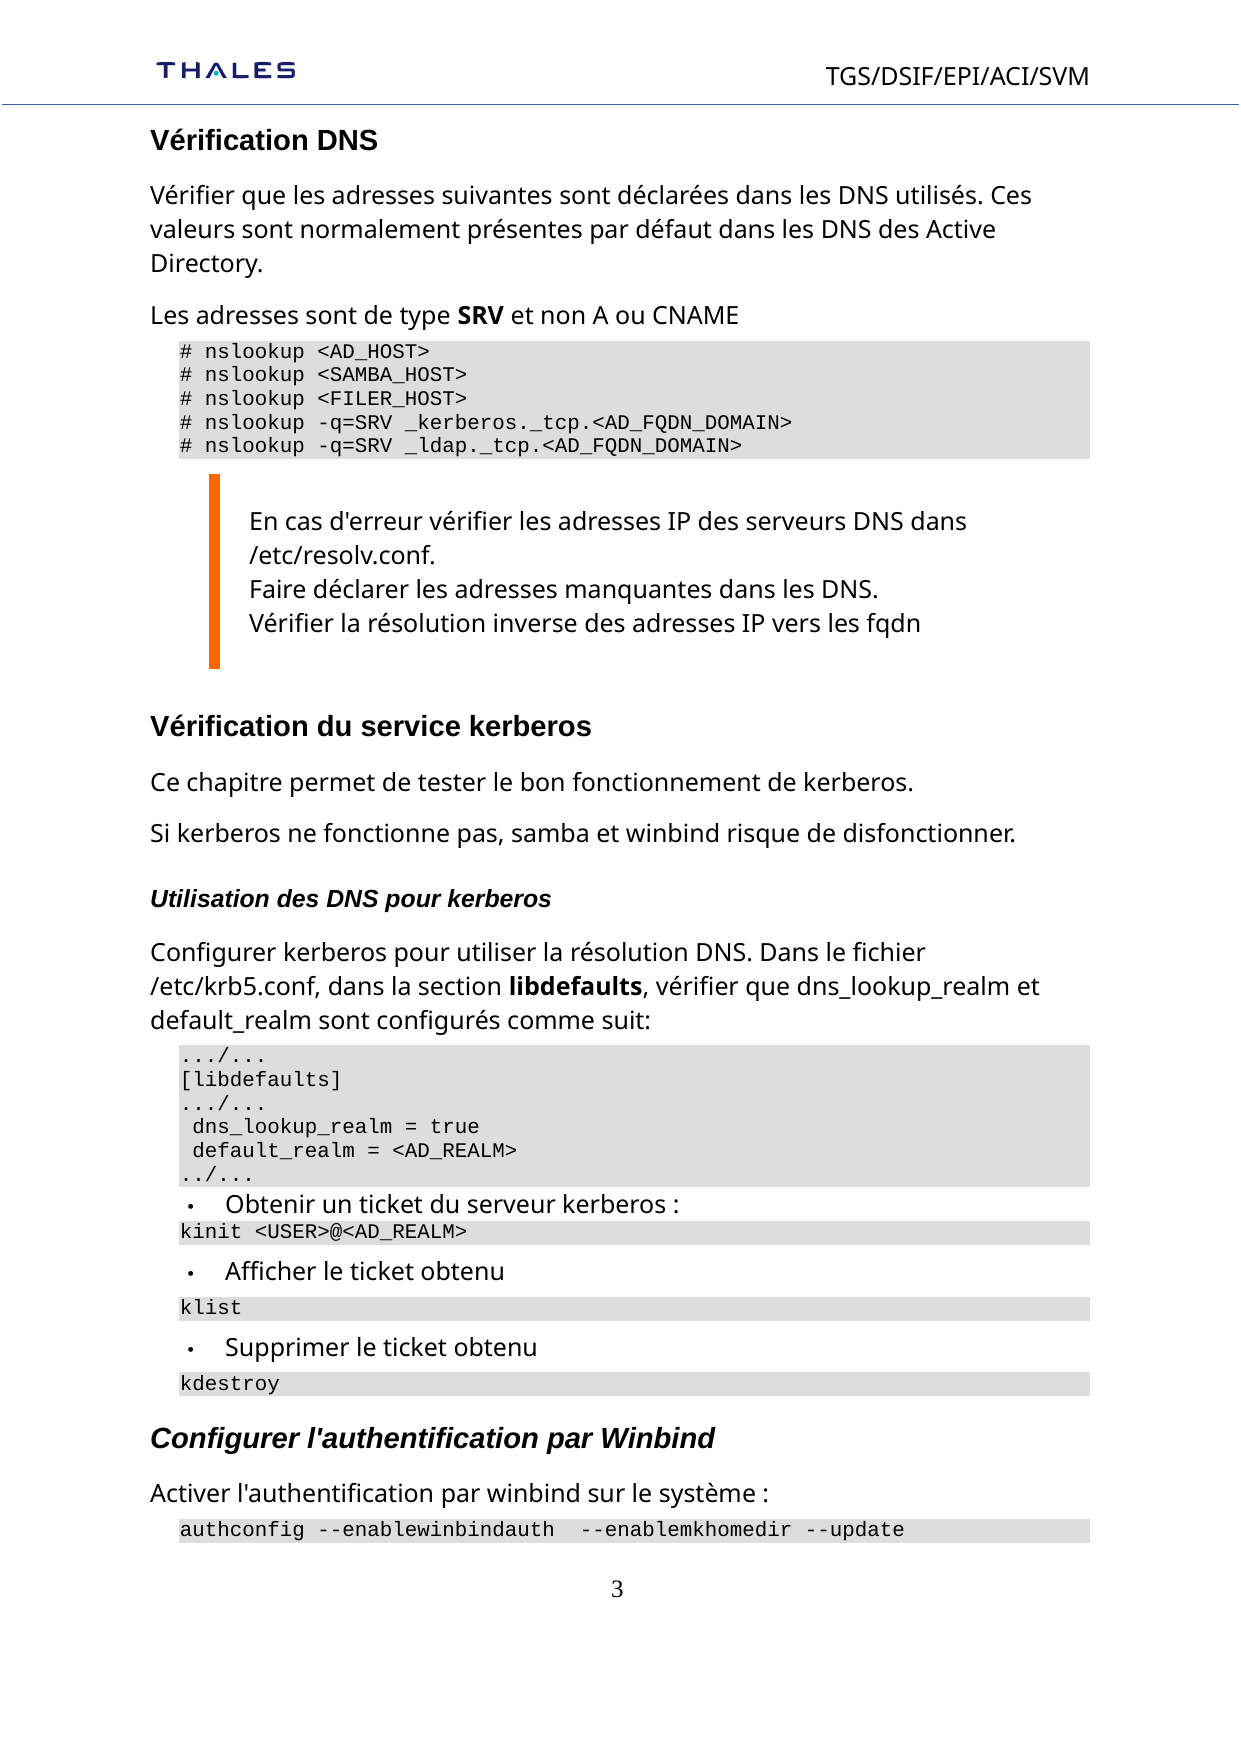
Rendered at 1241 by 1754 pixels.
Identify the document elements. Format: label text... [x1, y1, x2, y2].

text # nslookup -q=SRV _kerberos._tcp.<AD_FQDN_DOMAIN> [179, 412, 1090, 435]
text dns_lookup_realm = true [179, 1116, 1090, 1140]
subtitle Configurer l'authentification par Winbind [150, 1421, 1090, 1455]
list Supprimer le ticket obtenu [187, 1329, 1090, 1363]
text .../... [179, 1045, 1090, 1069]
text default_realm = <AD_REALM> [179, 1140, 1090, 1163]
text kinit <USER>@<AD_REALM> [179, 1221, 1090, 1245]
subtitle Vérification du service kerberos [150, 709, 1090, 743]
text Vérifier que les adresses suivantes sont déclarées dans les DNS utilisés. Ces valeurs sont normalement présentes par défaut dans les DNS des Active Directory. [150, 178, 1090, 280]
list Afficher le ticket obtenu [187, 1254, 1090, 1288]
subtitle Vérification DNS [150, 123, 1090, 156]
picture [150, 46, 300, 89]
text # nslookup <FILER_HOST> [179, 388, 1090, 412]
text Activer l'authentification par winbind sur le système : [150, 1476, 1090, 1510]
text .../... [179, 1093, 1090, 1116]
list Obtenir un ticket du serveur kerberos : [187, 1187, 1090, 1221]
text # nslookup -q=SRV _ldap._tcp.<AD_FQDN_DOMAIN> [179, 435, 1090, 459]
text Ce chapitre permet de tester le bon fonctionnement de kerberos. [150, 764, 1090, 798]
text # nslookup <AD_HOST> [179, 341, 1090, 364]
text Si kerberos ne fonctionne pas, samba et winbind risque de disfonctionner. [150, 816, 1090, 850]
text authconfig --enablewinbindauth --enablemkhomedir --update [179, 1519, 1090, 1543]
text Configurer kerberos pour utiliser la résolution DNS. Dans le fichier /etc/krb5.conf, dans la section libdefaults, vérifier que dns_lookup_realm et default_realm sont configurés comme suit: [150, 934, 1090, 1036]
text ../... [179, 1163, 1090, 1187]
text En cas d'erreur vérifier les adresses IP des serveurs DNS dans /etc/resolv.conf. Faire déclarer les adresses manquantes dans les DNS. Vérifier la résolution inverse des adresses IP vers les fqdn [220, 474, 1031, 669]
text klist [179, 1297, 1090, 1321]
text # nslookup <SAMBA_HOST> [179, 364, 1090, 388]
text kdestroy [179, 1372, 1090, 1396]
text Les adresses sont de type SRV et non A ou CNAME [150, 298, 1090, 332]
subtitle Utilisation des DNS pour kerberos [150, 884, 1090, 913]
text [libdefaults] [179, 1069, 1090, 1093]
